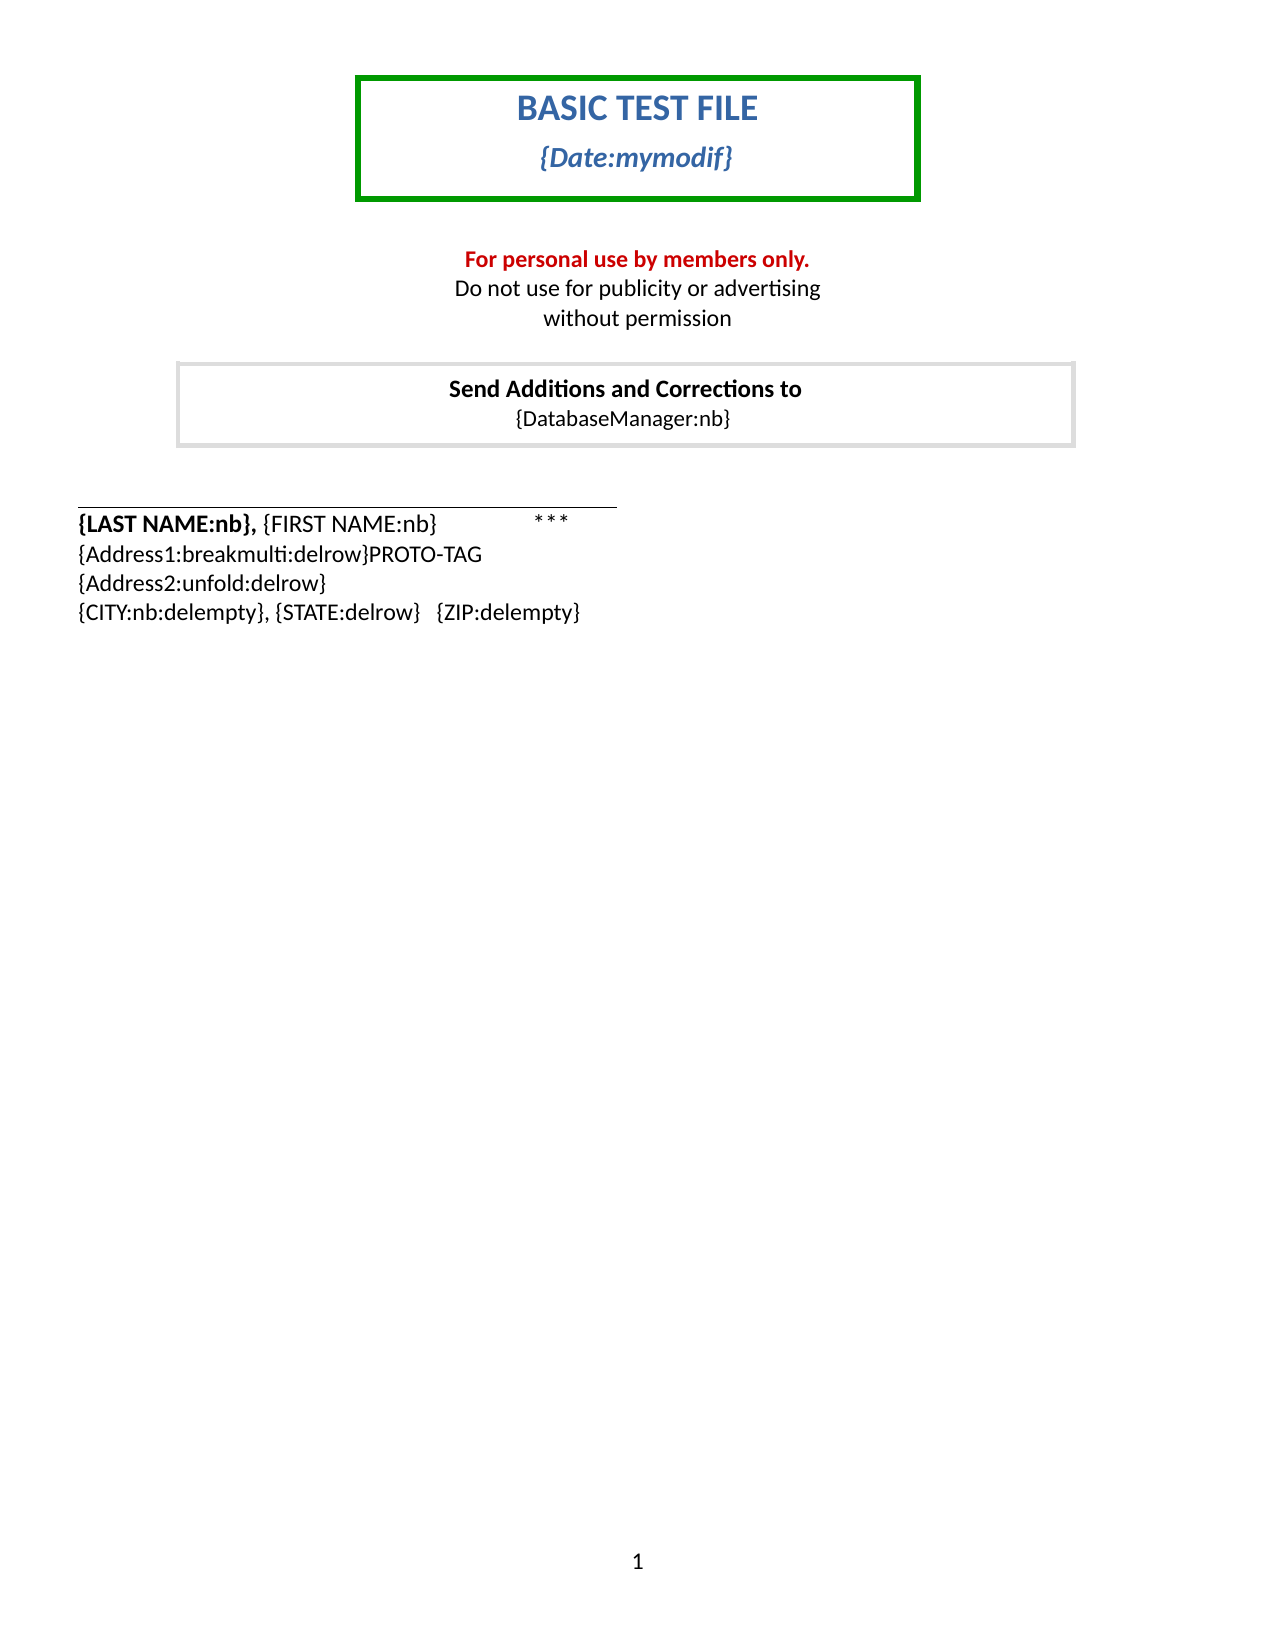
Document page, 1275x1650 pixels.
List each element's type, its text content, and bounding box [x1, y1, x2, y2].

text BASIC TEST FILE [361, 81, 914, 130]
text {DatabaseManager:nb} [195, 404, 1056, 432]
table_header {LAST NAME:nb}, {FIRST NAME:nb} *** [78, 508, 617, 539]
table_cell {CITY:nb:delempty}, {STATE:delrow} {ZIP:delempty} [78, 598, 617, 627]
text Send Additions and Corrections to [195, 373, 1056, 404]
text {Date:mymodif} [361, 136, 914, 178]
table_cell {Address1:breakmulti:delrow}PROTO-TAG [78, 539, 617, 568]
text Do not use for publicity or advertising without permission [78, 273, 1197, 332]
text For personal use by members only. [78, 244, 1197, 273]
table_cell {Address2:unfold:delrow} [78, 568, 617, 597]
